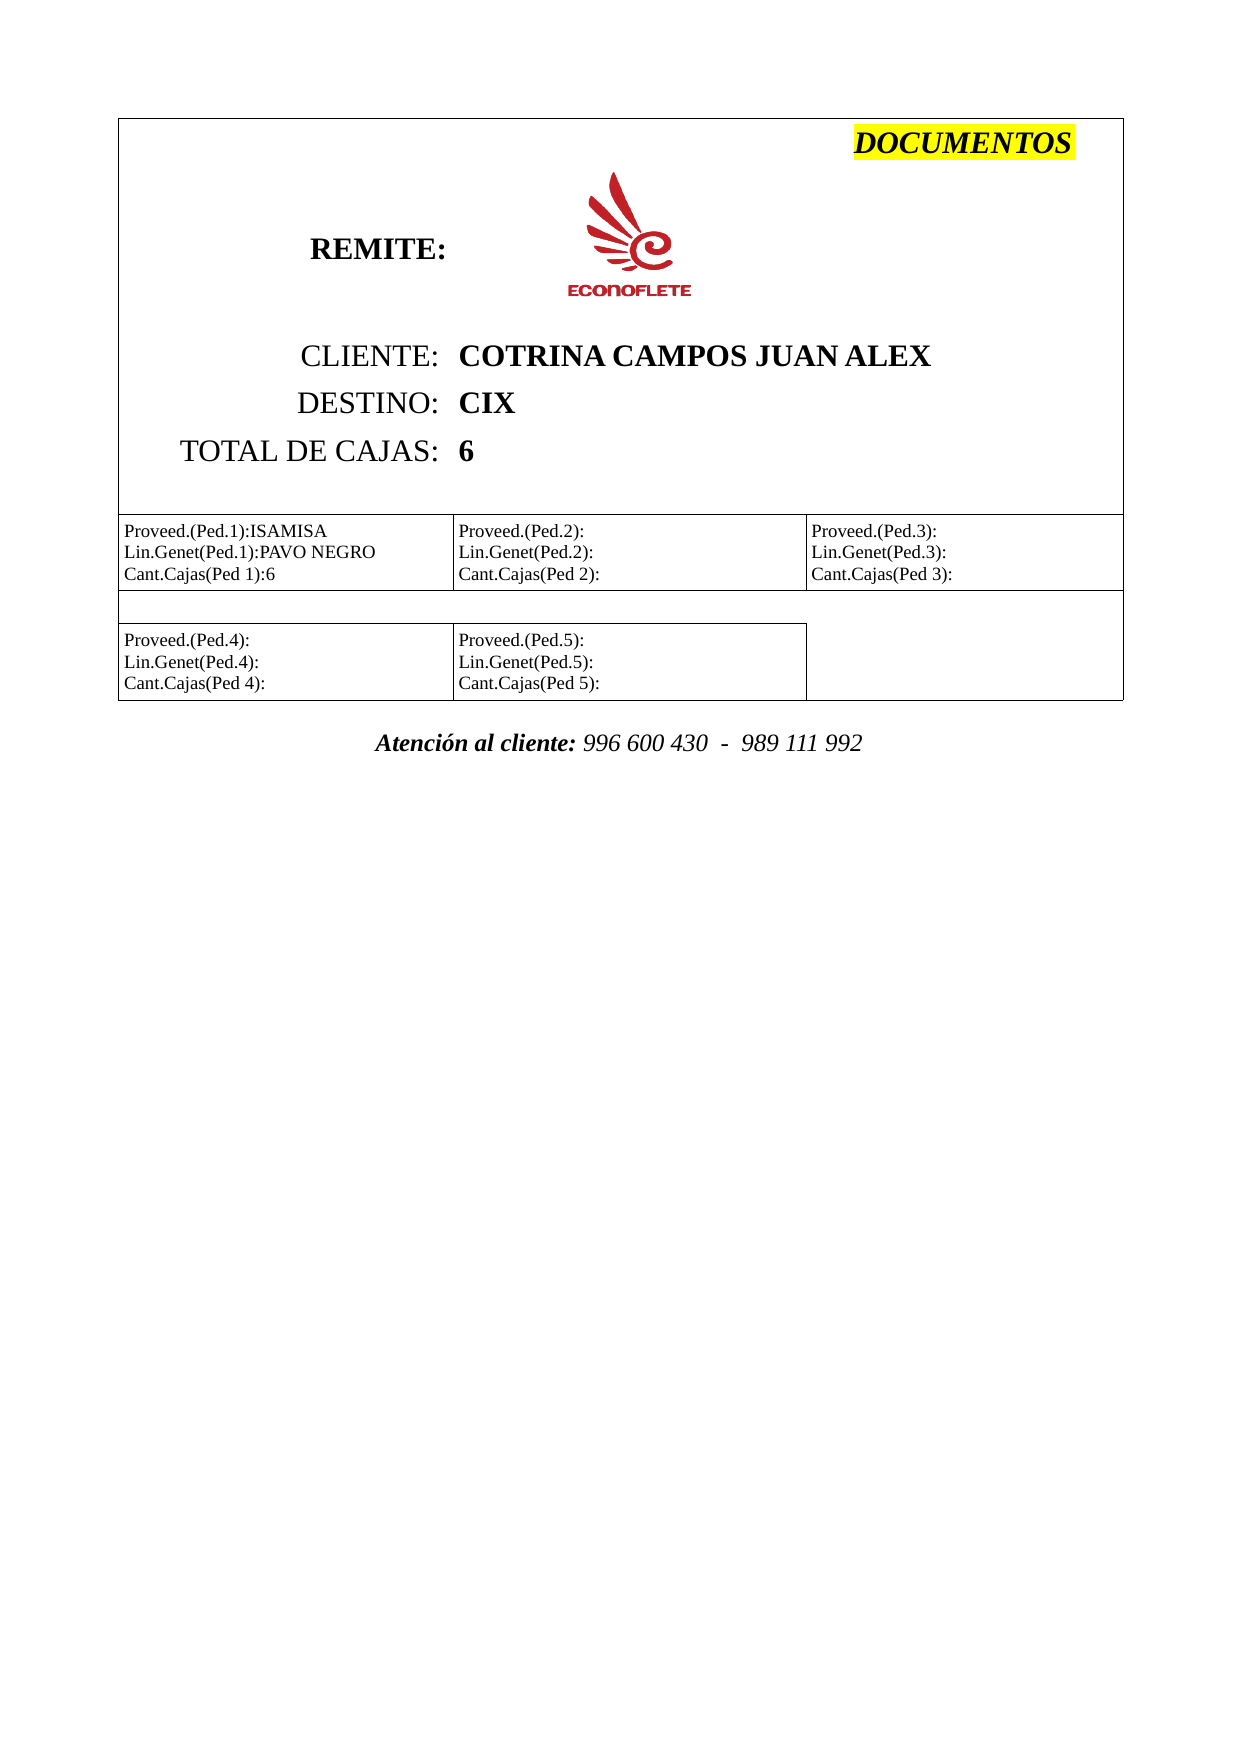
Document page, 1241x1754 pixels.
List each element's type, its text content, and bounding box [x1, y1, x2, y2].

table_cell Proveed.(Ped.5): Lin.Genet(Ped.5): Cant.Cajas(Ped 5): [454, 624, 806, 699]
table_cell CLIENTE: [119, 332, 453, 379]
table_cell [119, 591, 453, 623]
text Atención al cliente: 996 600 430 - 989 111 992 [118, 728, 1122, 757]
table_cell REMITE: [119, 166, 453, 332]
table_cell Proveed.(Ped.2): Lin.Genet(Ped.2): Cant.Cajas(Ped 2): [454, 515, 806, 590]
table_header DOCUMENTOS [806, 119, 1123, 166]
table_cell CIX [453, 379, 806, 426]
table_cell [806, 591, 1123, 623]
table_cell [453, 166, 806, 332]
table_cell [806, 166, 1123, 332]
table_cell [807, 623, 1123, 699]
table_cell Proveed.(Ped.4): Lin.Genet(Ped.4): Cant.Cajas(Ped 4): [119, 624, 453, 699]
table_cell COTRINA CAMPOS JUAN ALEX [453, 332, 1123, 379]
picture [552, 171, 707, 297]
table_header [453, 119, 806, 166]
table_cell DESTINO: [119, 379, 453, 426]
table_cell [453, 474, 806, 514]
table_cell [806, 379, 1123, 426]
table_cell Proveed.(Ped.1):ISAMISA Lin.Genet(Ped.1):PAVO NEGRO Cant.Cajas(Ped 1):6 [119, 515, 453, 590]
table_cell [453, 591, 806, 623]
table_cell TOTAL DE CAJAS: [119, 426, 453, 474]
table_cell 6 [453, 426, 1123, 474]
table_cell [119, 474, 453, 514]
table_cell Proveed.(Ped.3): Lin.Genet(Ped.3): Cant.Cajas(Ped 3): [807, 515, 1123, 590]
table_cell [806, 474, 1123, 514]
table_header [119, 119, 453, 166]
